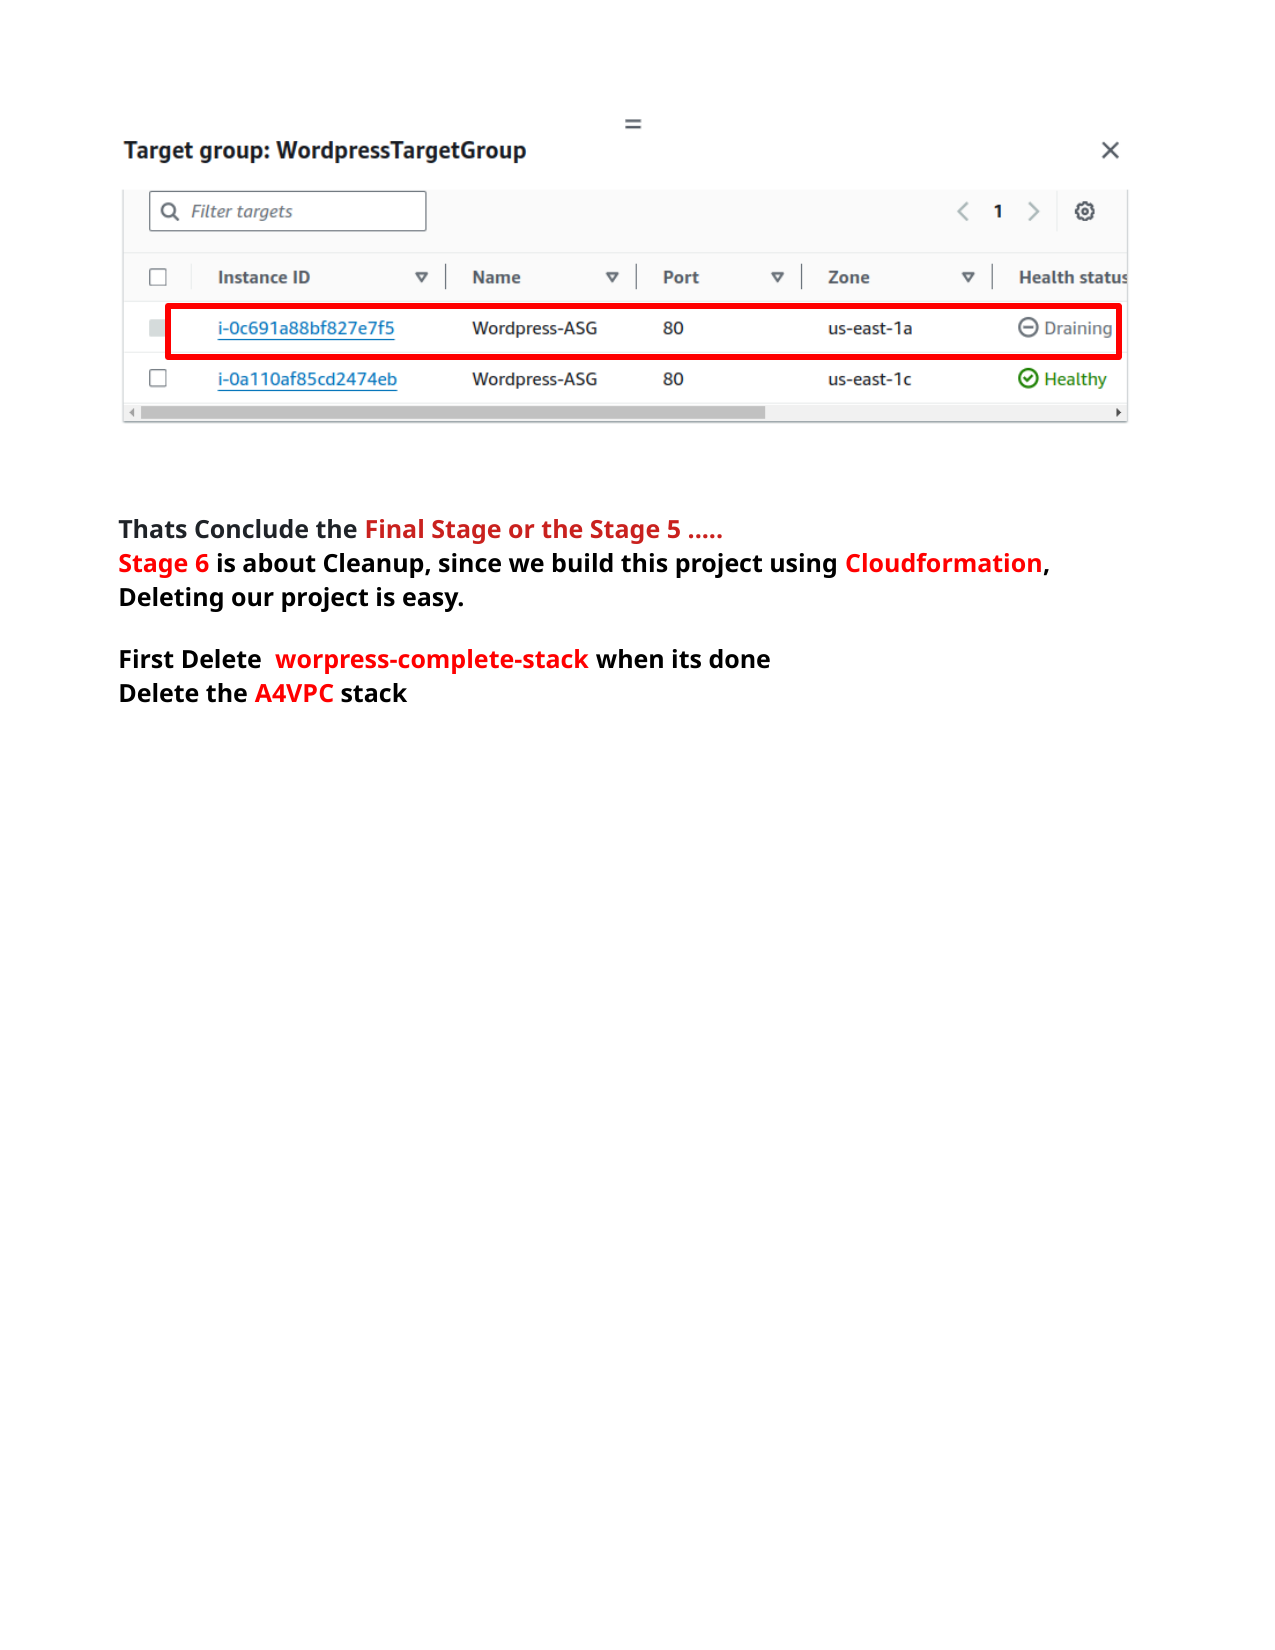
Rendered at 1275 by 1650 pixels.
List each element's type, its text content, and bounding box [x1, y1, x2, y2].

text Stage 6 is about Cleanup, since we build this project using Cloudformation, Deleting our project is easy. [118, 546, 1157, 614]
picture [118, 118, 1157, 427]
text Thats Conclude the Final Stage or the Stage 5 ..... [118, 512, 1157, 546]
text First Delete worpress-complete-stack when its done [118, 642, 1157, 676]
text Delete the A4VPC stack [118, 676, 1157, 710]
